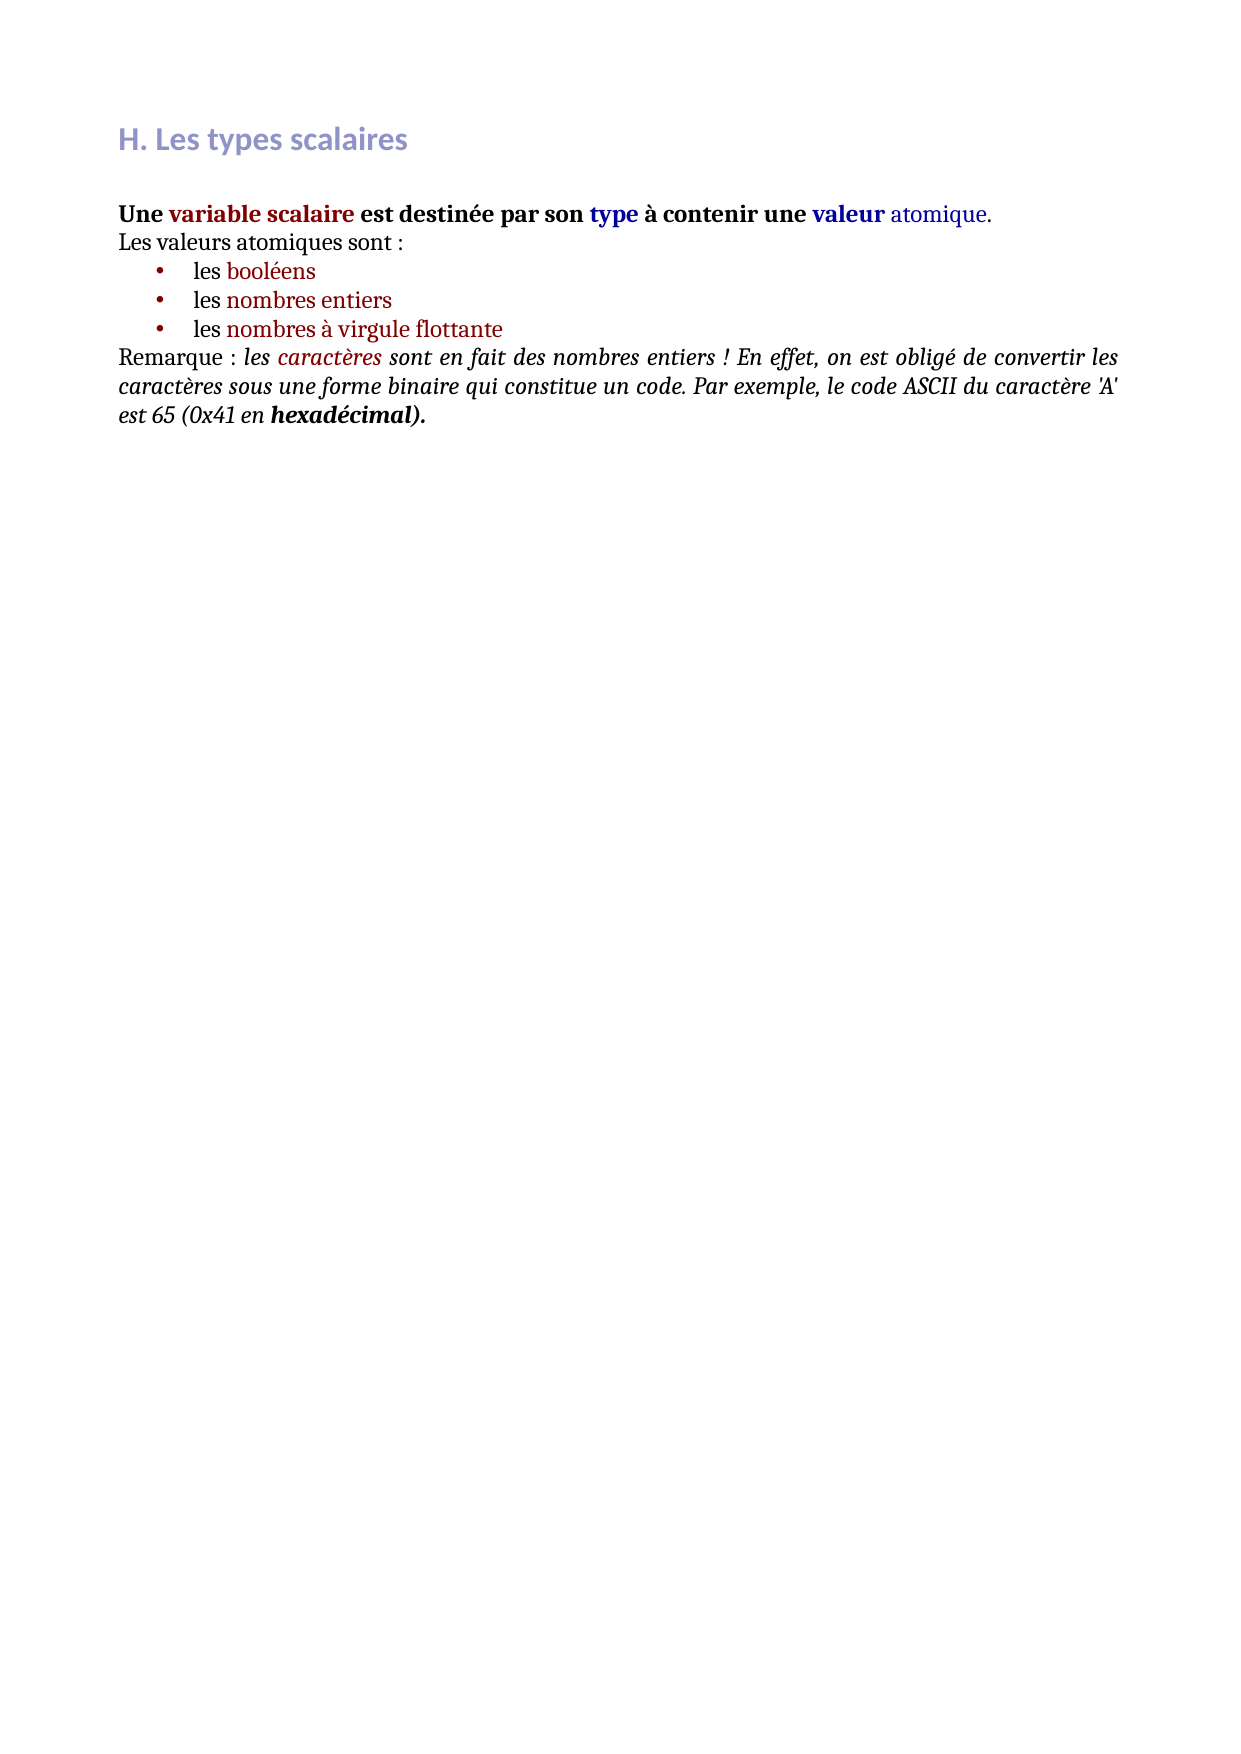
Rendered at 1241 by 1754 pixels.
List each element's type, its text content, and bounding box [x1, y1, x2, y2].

text Une variable scalaire est destinée par son type à contenir une valeur atomique. [118, 199, 1122, 228]
list les booléens [156, 257, 1122, 286]
text Les valeurs atomiques sont : [118, 228, 1122, 257]
list les nombres à virgule flottante [156, 314, 1122, 343]
list les nombres entiers [156, 286, 1122, 314]
text H. Les types scalaires [118, 118, 1122, 159]
text Remarque : les caractères sont en fait des nombres entiers ! En effet, on est obligé de convertir les caractères sous une forme binaire qui constitue un code. Par exemple, le code ASCII du caractère 'A' est 65 (0x41 en hexadécimal). [118, 343, 1122, 429]
